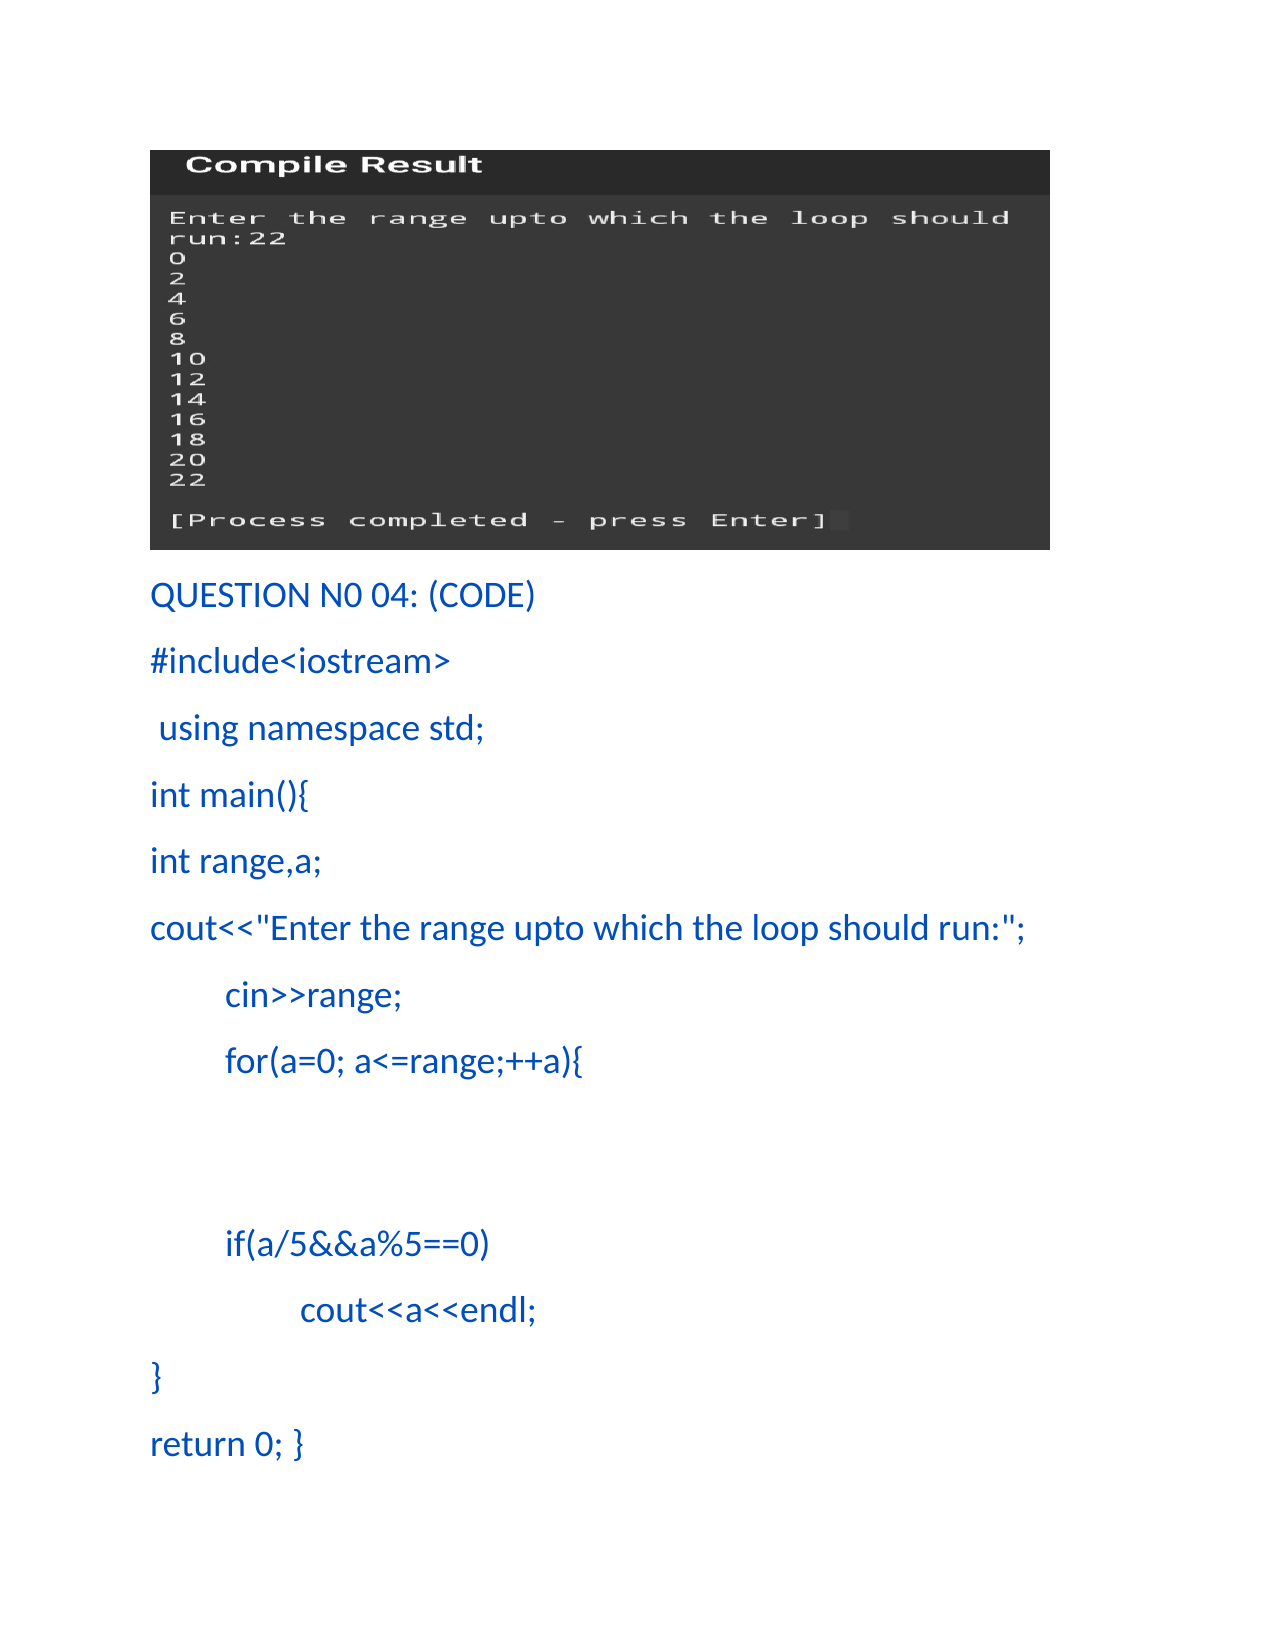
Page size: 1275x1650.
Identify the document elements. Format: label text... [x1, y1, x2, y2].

text return 0; } [150, 1420, 1125, 1466]
text QUESTION N0 04: (CODE) [150, 571, 1125, 617]
text int range,a; [150, 837, 1125, 883]
text cout<<"Enter the range upto which the loop should run:"; [150, 904, 1125, 950]
text for(a=0; a<=range;++a){ [150, 1037, 1125, 1083]
text using namespace std; [150, 704, 1125, 750]
text cout<<a<<endl; [150, 1286, 1125, 1332]
text } [150, 1353, 1125, 1399]
text if(a/5&&a%5==0) [150, 1220, 1125, 1266]
text int main(){ [150, 771, 1125, 817]
text cin>>range; [150, 971, 1125, 1017]
text #include<iostream> [150, 637, 1125, 683]
